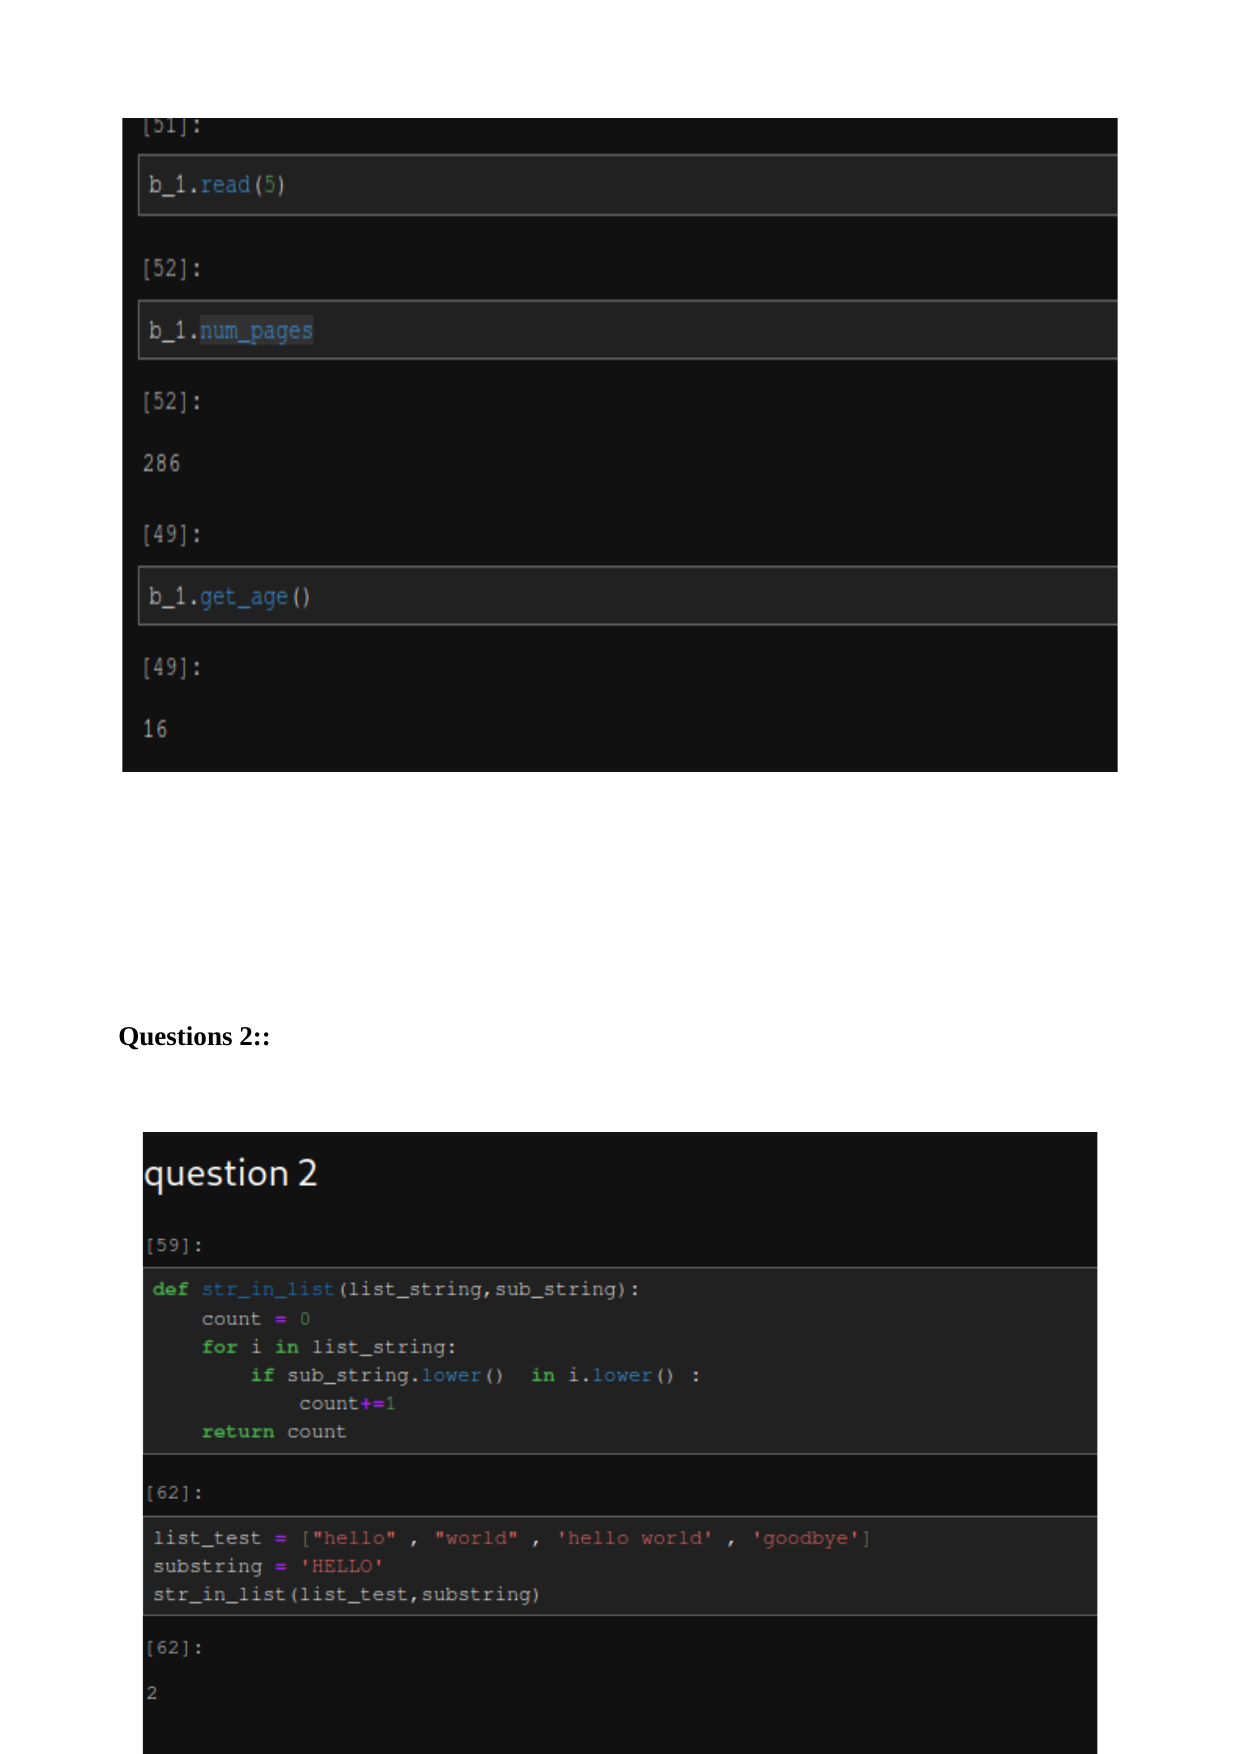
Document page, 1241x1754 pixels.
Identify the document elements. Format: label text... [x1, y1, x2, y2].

text Questions 2:: [118, 1020, 1122, 1052]
picture [142, 1132, 1098, 1754]
picture [122, 118, 1118, 772]
